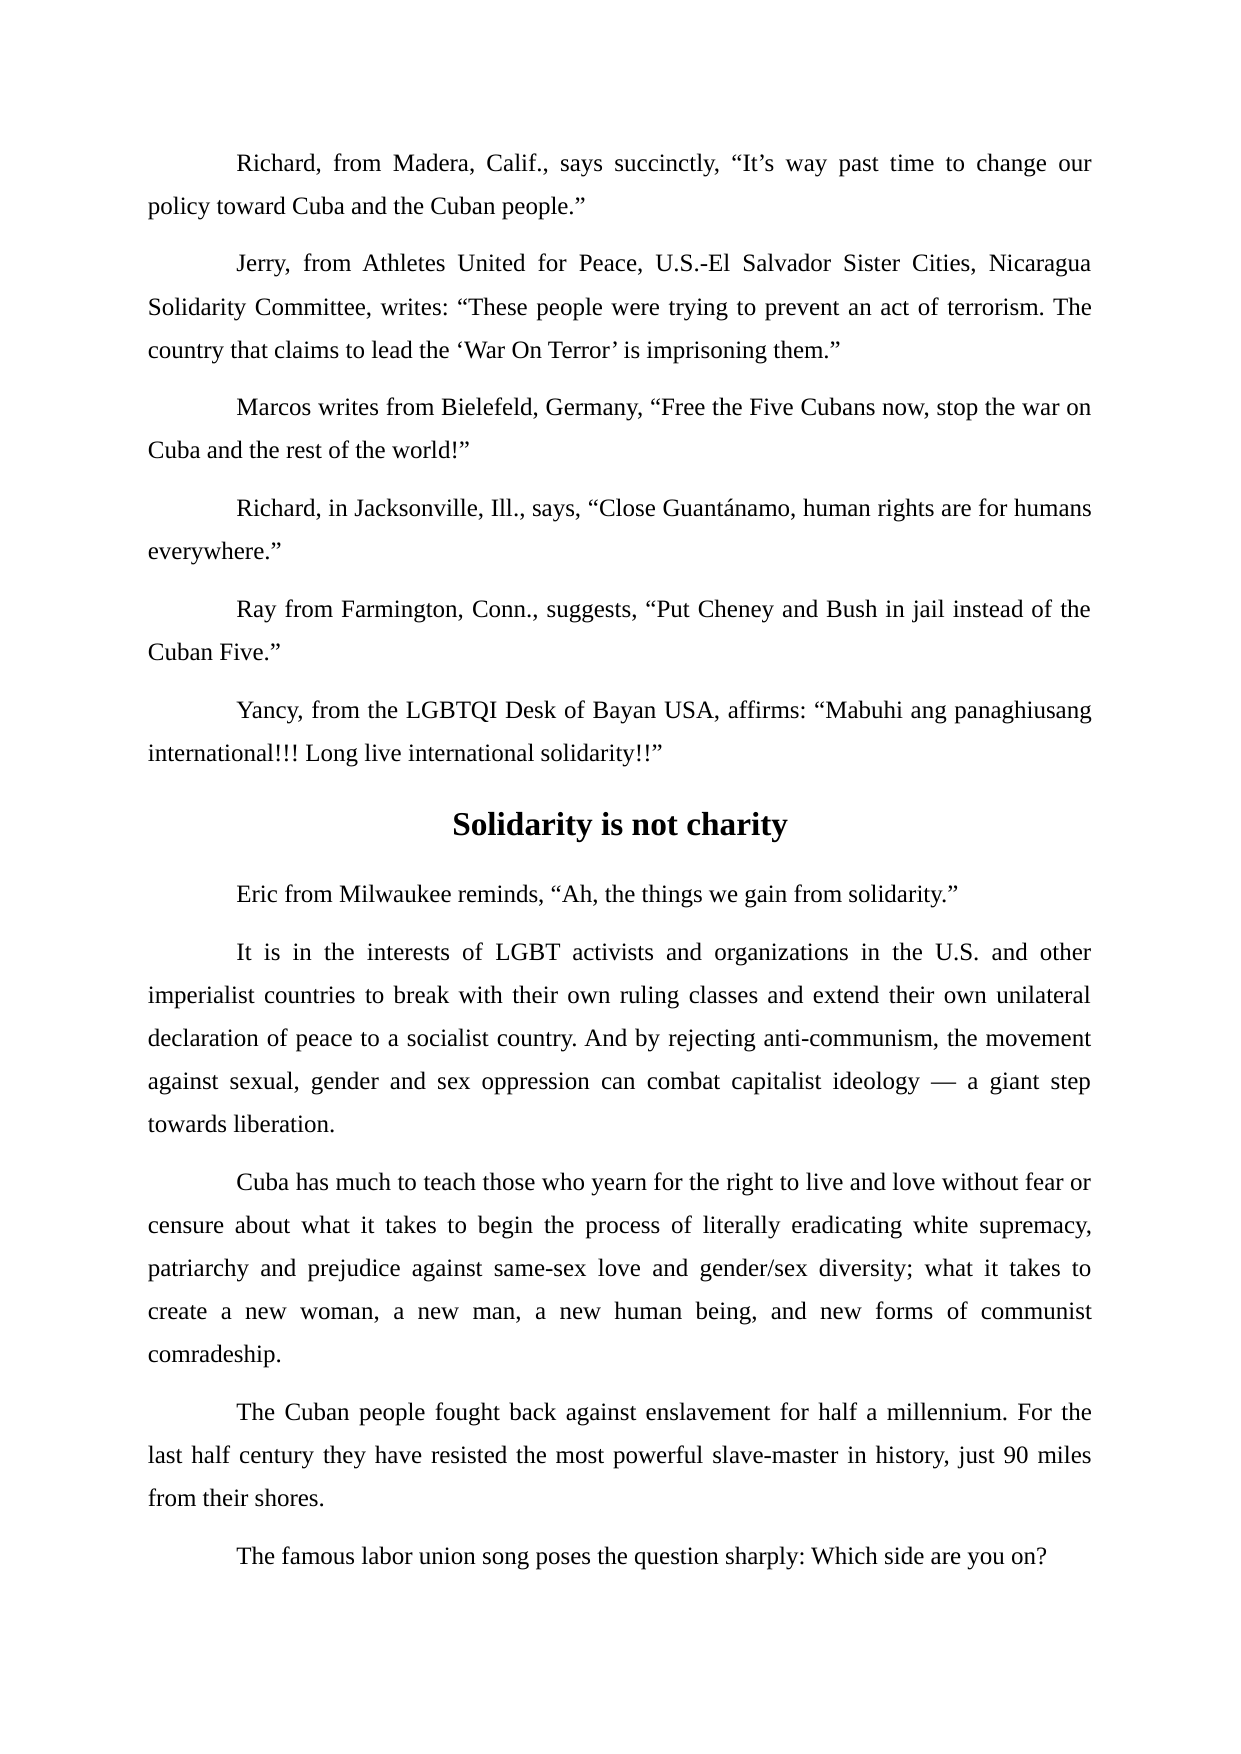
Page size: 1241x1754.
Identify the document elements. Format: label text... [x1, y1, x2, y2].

subtitle Solidarity is not charity [148, 804, 1093, 843]
text Jerry, from Athletes United for Peace, U.S.-El Salvador Sister Cities, Nicaragua Solidarity Committee, writes: “These people were trying to prevent an act of terrorism. The country that claims to lead the ‘War On Terror’ is imprisoning them.” [148, 248, 1093, 363]
text Eric from Milwaukee reminds, “Ah, the things we gain from solidarity.” [148, 879, 1093, 908]
text Ray from Farmington, Conn., suggests, “Put Cheney and Bush in jail instead of the Cuban Five.” [148, 594, 1093, 666]
text Richard, in Jacksonville, Ill., says, “Close Guantánamo, human rights are for humans everywhere.” [148, 493, 1093, 565]
text Cuba has much to teach those who yearn for the right to live and love without fear or censure about what it takes to begin the process of literally eradicating white supremacy, patriarchy and prejudice against same-sex love and gender/sex diversity; what it takes to create a new woman, a new man, a new human being, and new forms of communist comradeship. [148, 1167, 1093, 1368]
text Yancy, from the LGBTQI Desk of Bayan USA, affirms: “Mabuhi ang panaghiusang international!!! Long live international solidarity!!” [148, 695, 1093, 767]
text Richard, from Madera, Calif., says succinctly, “It’s way past time to change our policy toward Cuba and the Cuban people.” [148, 148, 1093, 219]
text The Cuban people fought back against enslavement for half a millennium. For the last half century they have resisted the most powerful slave-master in history, just 90 miles from their shores. [148, 1397, 1093, 1512]
text The famous labor union song poses the question sharply: Which side are you on? [148, 1541, 1093, 1570]
text Marcos writes from Bielefeld, Germany, “Free the Five Cubans now, stop the war on Cuba and the rest of the world!” [148, 392, 1093, 464]
text It is in the interests of LGBT activists and organizations in the U.S. and other imperialist countries to break with their own ruling classes and extend their own unilateral declaration of peace to a socialist country. And by rejecting anti-communism, the movement against sexual, gender and sex oppression can combat capitalist ideology — a giant step towards liberation. [148, 937, 1093, 1138]
